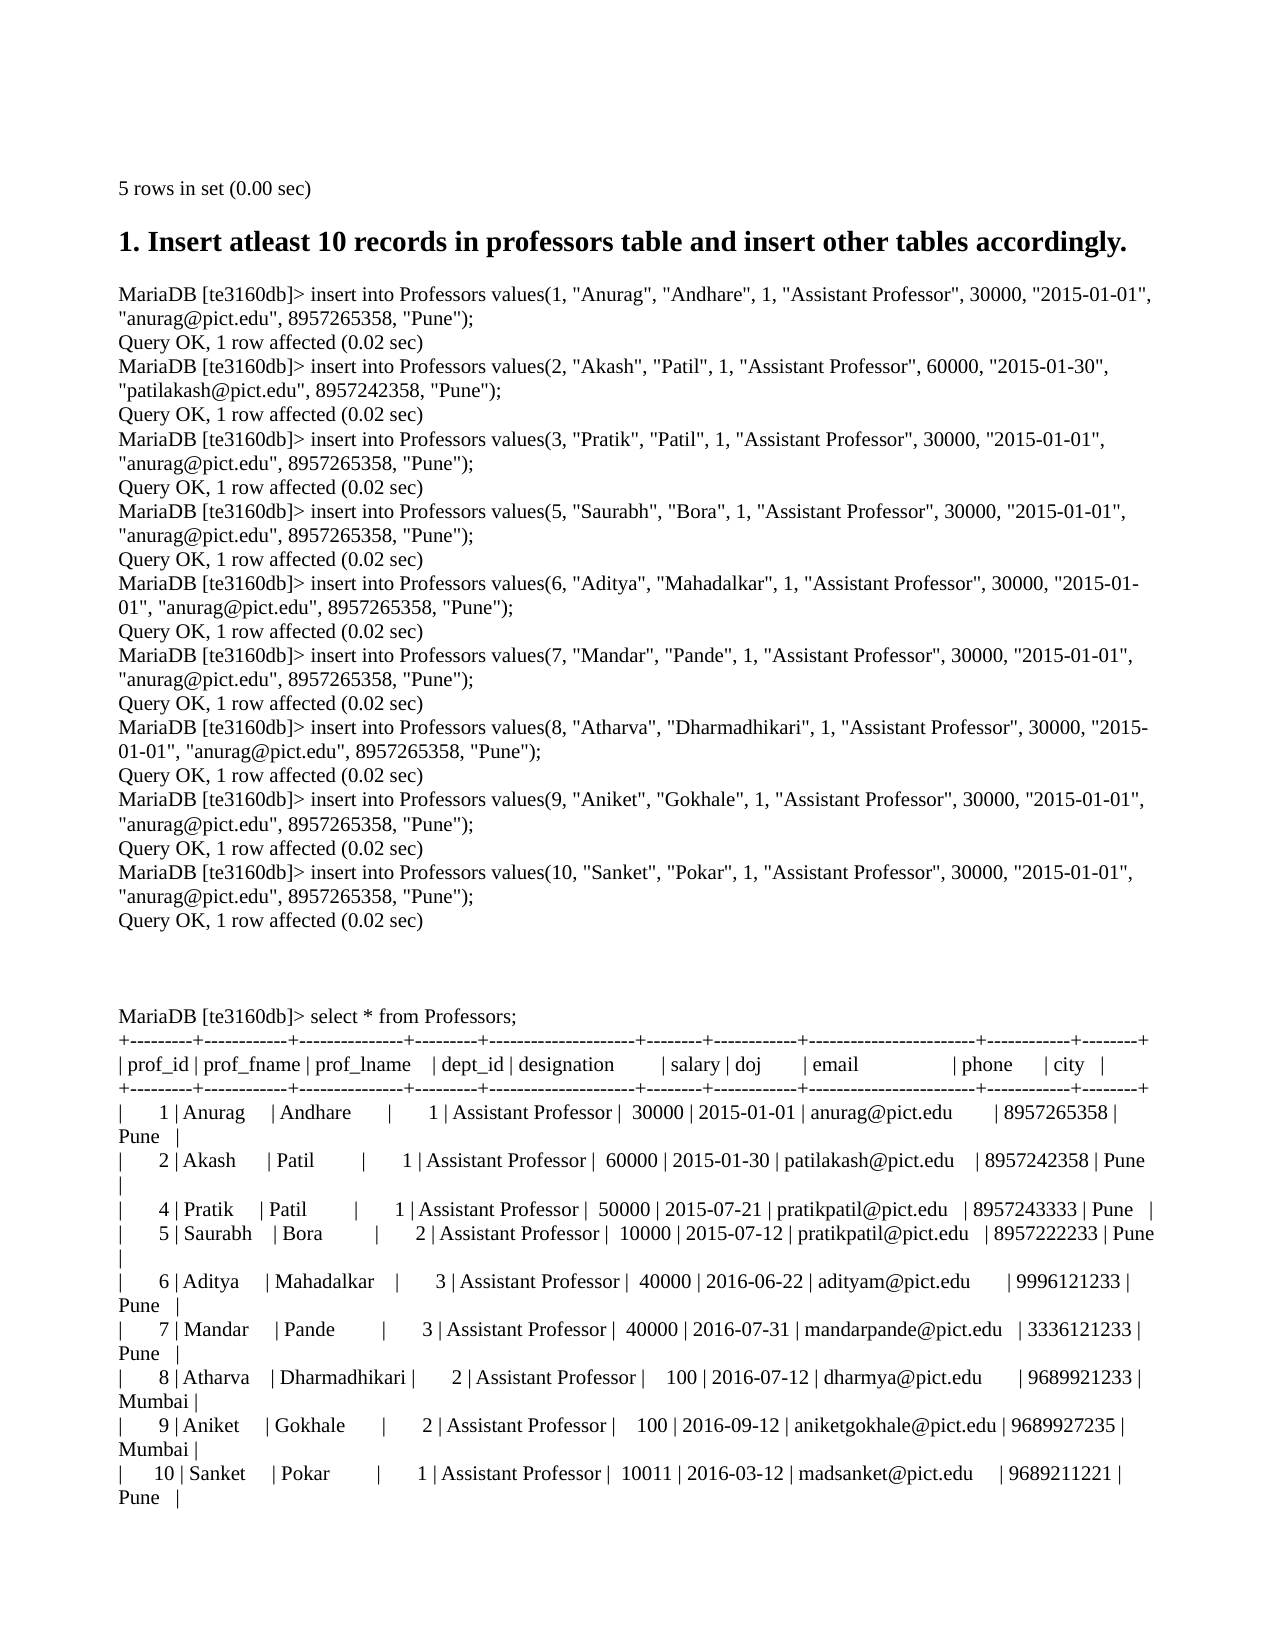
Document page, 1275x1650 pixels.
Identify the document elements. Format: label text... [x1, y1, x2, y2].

text +---------+------------+---------------+---------+---------------------+--------+------------+------------------------+------------+--------+ [118, 1076, 1157, 1100]
text | 4 | Pratik | Patil | 1 | Assistant Professor | 50000 | 2015-07-21 | pratikpatil@pict.edu | 8957243333 | Pune | [118, 1196, 1157, 1221]
text Query OK, 1 row affected (0.02 sec) [118, 330, 1157, 354]
text 5 rows in set (0.00 sec) [118, 176, 1157, 200]
text Query OK, 1 row affected (0.02 sec) [118, 691, 1157, 715]
text Query OK, 1 row affected (0.02 sec) [118, 474, 1157, 499]
text | 10 | Sanket | Pokar | 1 | Assistant Professor | 10011 | 2016-03-12 | madsanket@pict.edu | 9689211221 | Pune | [118, 1461, 1157, 1509]
text | 1 | Anurag | Andhare | 1 | Assistant Professor | 30000 | 2015-01-01 | anurag@pict.edu | 8957265358 | Pune | [118, 1100, 1157, 1148]
text | 5 | Saurabh | Bora | 2 | Assistant Professor | 10000 | 2015-07-12 | pratikpatil@pict.edu | 8957222233 | Pune | [118, 1221, 1157, 1269]
text Query OK, 1 row affected (0.02 sec) [118, 619, 1157, 643]
text +---------+------------+---------------+---------+---------------------+--------+------------+------------------------+------------+--------+ [118, 1028, 1157, 1052]
text MariaDB [te3160db]> insert into Professors values(10, "Sanket", "Pokar", 1, "Assistant Professor", 30000, "2015-01-01", "anurag@pict.edu", 8957265358, "Pune"); [118, 859, 1157, 908]
text Query OK, 1 row affected (0.02 sec) [118, 908, 1157, 932]
text Query OK, 1 row affected (0.02 sec) [118, 763, 1157, 787]
text MariaDB [te3160db]> insert into Professors values(8, "Atharva", "Dharmadhikari", 1, "Assistant Professor", 30000, "2015-01-01", "anurag@pict.edu", 8957265358, "Pune"); [118, 715, 1157, 763]
text MariaDB [te3160db]> insert into Professors values(7, "Mandar", "Pande", 1, "Assistant Professor", 30000, "2015-01-01", "anurag@pict.edu", 8957265358, "Pune"); [118, 643, 1157, 691]
text MariaDB [te3160db]> insert into Professors values(5, "Saurabh", "Bora", 1, "Assistant Professor", 30000, "2015-01-01", "anurag@pict.edu", 8957265358, "Pune"); [118, 499, 1157, 547]
text MariaDB [te3160db]> insert into Professors values(1, "Anurag", "Andhare", 1, "Assistant Professor", 30000, "2015-01-01", "anurag@pict.edu", 8957265358, "Pune"); [118, 282, 1157, 330]
text Query OK, 1 row affected (0.02 sec) [118, 836, 1157, 859]
text MariaDB [te3160db]> select * from Professors; [118, 1004, 1157, 1028]
text | 9 | Aniket | Gokhale | 2 | Assistant Professor | 100 | 2016-09-12 | aniketgokhale@pict.edu | 9689927235 | Mumbai | [118, 1413, 1157, 1461]
text Query OK, 1 row affected (0.02 sec) [118, 402, 1157, 426]
text MariaDB [te3160db]> insert into Professors values(2, "Akash", "Patil", 1, "Assistant Professor", 60000, "2015-01-30", "patilakash@pict.edu", 8957242358, "Pune"); [118, 354, 1157, 402]
text MariaDB [te3160db]> insert into Professors values(6, "Aditya", "Mahadalkar", 1, "Assistant Professor", 30000, "2015-01-01", "anurag@pict.edu", 8957265358, "Pune"); [118, 571, 1157, 619]
text | prof_id | prof_fname | prof_lname | dept_id | designation | salary | doj | email | phone | city | [118, 1052, 1157, 1076]
text MariaDB [te3160db]> insert into Professors values(9, "Aniket", "Gokhale", 1, "Assistant Professor", 30000, "2015-01-01", "anurag@pict.edu", 8957265358, "Pune"); [118, 787, 1157, 836]
text | 6 | Aditya | Mahadalkar | 3 | Assistant Professor | 40000 | 2016-06-22 | adityam@pict.edu | 9996121233 | Pune | [118, 1269, 1157, 1317]
text Query OK, 1 row affected (0.02 sec) [118, 547, 1157, 571]
text | 7 | Mandar | Pande | 3 | Assistant Professor | 40000 | 2016-07-31 | mandarpande@pict.edu | 3336121233 | Pune | [118, 1317, 1157, 1365]
text MariaDB [te3160db]> insert into Professors values(3, "Pratik", "Patil", 1, "Assistant Professor", 30000, "2015-01-01", "anurag@pict.edu", 8957265358, "Pune"); [118, 426, 1157, 474]
text 1. Insert atleast 10 records in professors table and insert other tables accordingly. [118, 224, 1157, 258]
text | 8 | Atharva | Dharmadhikari | 2 | Assistant Professor | 100 | 2016-07-12 | dharmya@pict.edu | 9689921233 | Mumbai | [118, 1365, 1157, 1413]
text | 2 | Akash | Patil | 1 | Assistant Professor | 60000 | 2015-01-30 | patilakash@pict.edu | 8957242358 | Pune | [118, 1148, 1157, 1196]
